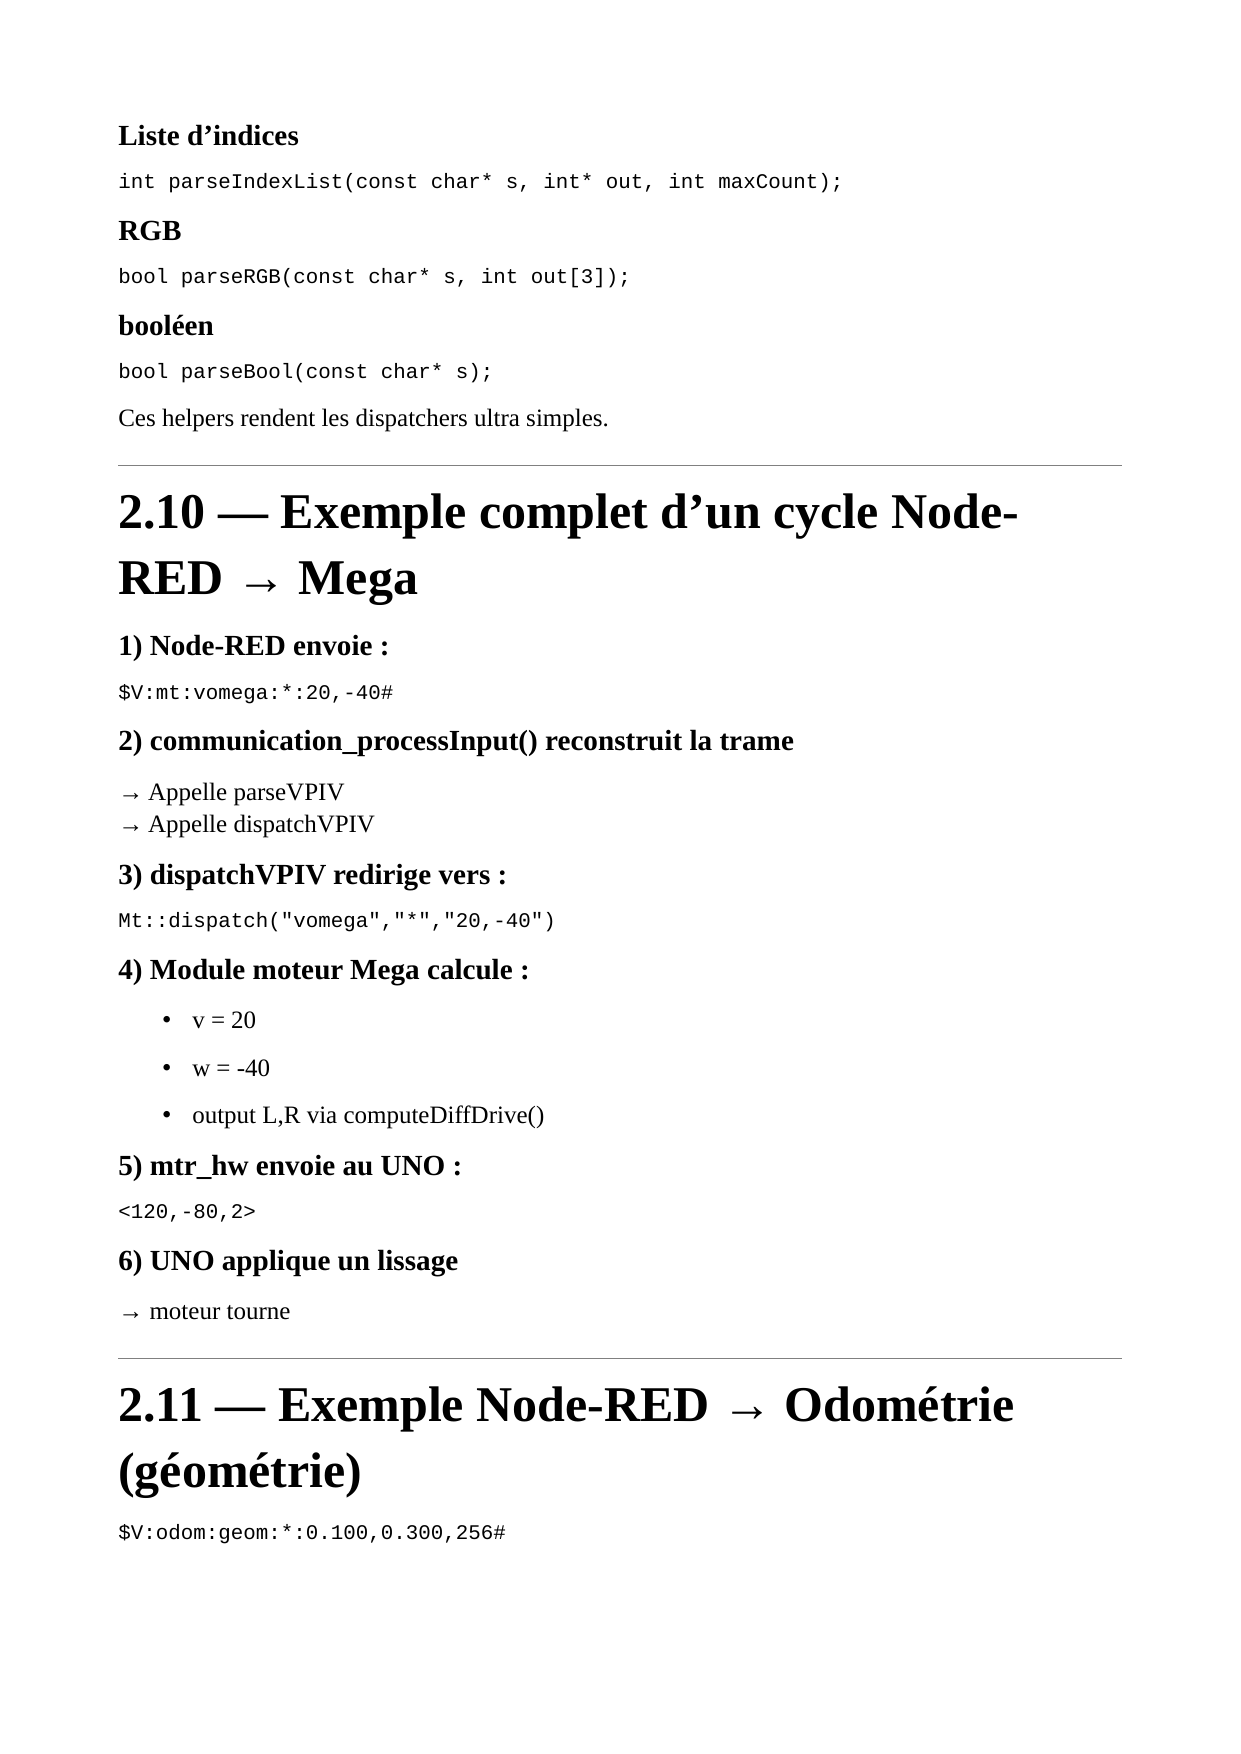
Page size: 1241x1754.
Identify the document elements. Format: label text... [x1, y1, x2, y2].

list w = -40 [162, 1053, 1122, 1082]
text <120,-80,2> [118, 1201, 1122, 1225]
subtitle 1) Node-RED envoie : [118, 628, 1122, 662]
subtitle 4) Module moteur Mega calcule : [118, 952, 1122, 986]
text $V:mt:vomega:*:20,-40# [118, 682, 1122, 705]
subtitle Liste d’indices [118, 118, 1122, 152]
subtitle booléen [118, 308, 1122, 341]
subtitle 2.11 — Exemple Node-RED → Odométrie (géométrie) [118, 1375, 1122, 1499]
subtitle 6) UNO applique un lissage [118, 1243, 1122, 1276]
subtitle RGB [118, 213, 1122, 247]
text bool parseRGB(const char* s, int out[3]); [118, 266, 1122, 290]
subtitle 5) mtr_hw envoie au UNO : [118, 1148, 1122, 1182]
text → Appelle parseVPIV → Appelle dispatchVPIV [118, 777, 1122, 838]
text → moteur tourne [118, 1296, 1122, 1325]
text int parseIndexList(const char* s, int* out, int maxCount); [118, 171, 1122, 195]
text $V:odom:geom:*:0.100,0.300,256# [118, 1522, 1122, 1545]
list output L,R via computeDiffDrive() [162, 1100, 1122, 1129]
text Mt::dispatch("vomega","*","20,-40") [118, 910, 1122, 934]
subtitle 2.10 — Exemple complet d’un cycle Node-RED → Mega [118, 482, 1122, 605]
subtitle 3) dispatchVPIV redirige vers : [118, 857, 1122, 891]
text Ces helpers rendent les dispatchers ultra simples. [118, 403, 1122, 432]
list v = 20 [162, 1005, 1122, 1034]
subtitle 2) communication_processInput() reconstruit la trame [118, 723, 1122, 757]
text bool parseBool(const char* s); [118, 361, 1122, 385]
